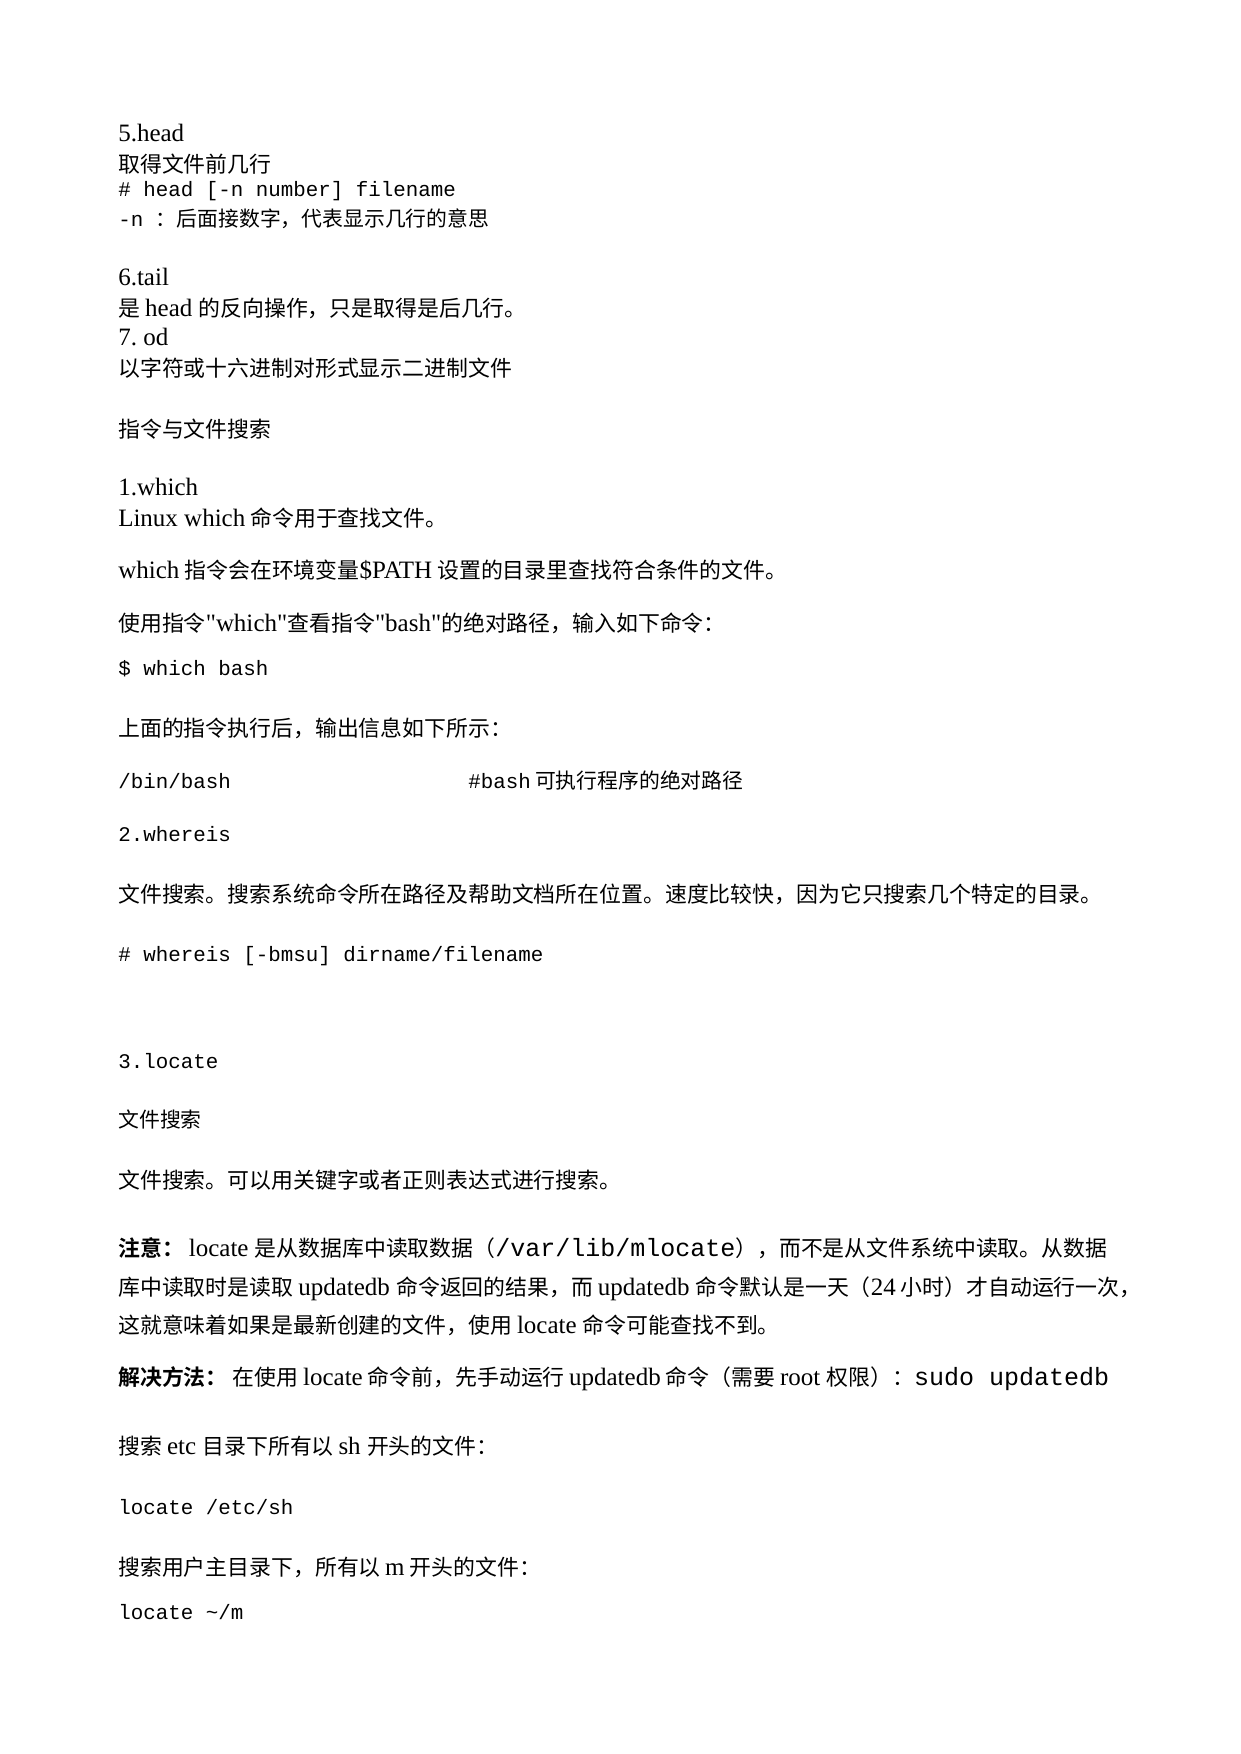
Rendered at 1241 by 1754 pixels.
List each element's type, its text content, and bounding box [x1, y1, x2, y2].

text 搜索用户主目录下，所有以m开头的文件： [118, 1550, 1122, 1582]
text locate ~/m [118, 1602, 1122, 1626]
text # whereis [-bmsu] dirname/filename [118, 944, 1122, 968]
text 注意： locate 是从数据库中读取数据（/var/lib/mlocate），而不是从文件系统中读取。从数据库中读取时是读取 updatedb 命令返回的结果，而 updatedb 命令默认是一天（24小时）才自动运行一次，这就意味着如果是最新创建的文件，使用 locate 命令可能查找不到。 [118, 1231, 1122, 1339]
text 取得文件前几行 [118, 147, 1122, 178]
text 1.which [118, 472, 1122, 501]
text 使用指令"which"查看指令"bash"的绝对路径，输入如下命令： [118, 606, 1122, 637]
text 指令与文件搜索 [118, 412, 1122, 443]
text 搜索 etc 目录下所有以 sh 开头的文件： [118, 1429, 1122, 1461]
text /bin/bash #bash可执行程序的绝对路径 [118, 764, 1122, 794]
text 5.head [118, 118, 1122, 147]
text 3.locate [118, 1051, 1122, 1074]
text -n ：后面接数字，代表显示几行的意思 [118, 202, 1122, 233]
text Linux which命令用于查找文件。 [118, 501, 1122, 532]
text 6.tail [118, 262, 1122, 291]
text 上面的指令执行后，输出信息如下所示： [118, 711, 1122, 743]
text $ which bash [118, 658, 1122, 682]
text 文件搜索 [118, 1104, 1122, 1134]
text 是 head 的反向操作，只是取得是后几行。 [118, 291, 1122, 322]
text 以字符或十六进制对形式显示二进制文件 [118, 351, 1122, 383]
text locate /etc/sh [118, 1497, 1122, 1520]
text 文件搜索。可以用关键字或者正则表达式进行搜索。 [118, 1163, 1122, 1195]
text which指令会在环境变量$PATH设置的目录里查找符合条件的文件。 [118, 553, 1122, 585]
text 2.whereis [118, 824, 1122, 847]
text 7. od [118, 322, 1122, 351]
text # head [-n number] filename [118, 178, 1122, 202]
text 文件搜索。搜索系统命令所在路径及帮助文档所在位置。速度比较快，因为它只搜索几个特定的目录。 [118, 877, 1122, 909]
text 解决方法： 在使用 locate命令前，先手动运行updatedb命令（需要 root 权限）：sudo updatedb [118, 1360, 1122, 1393]
